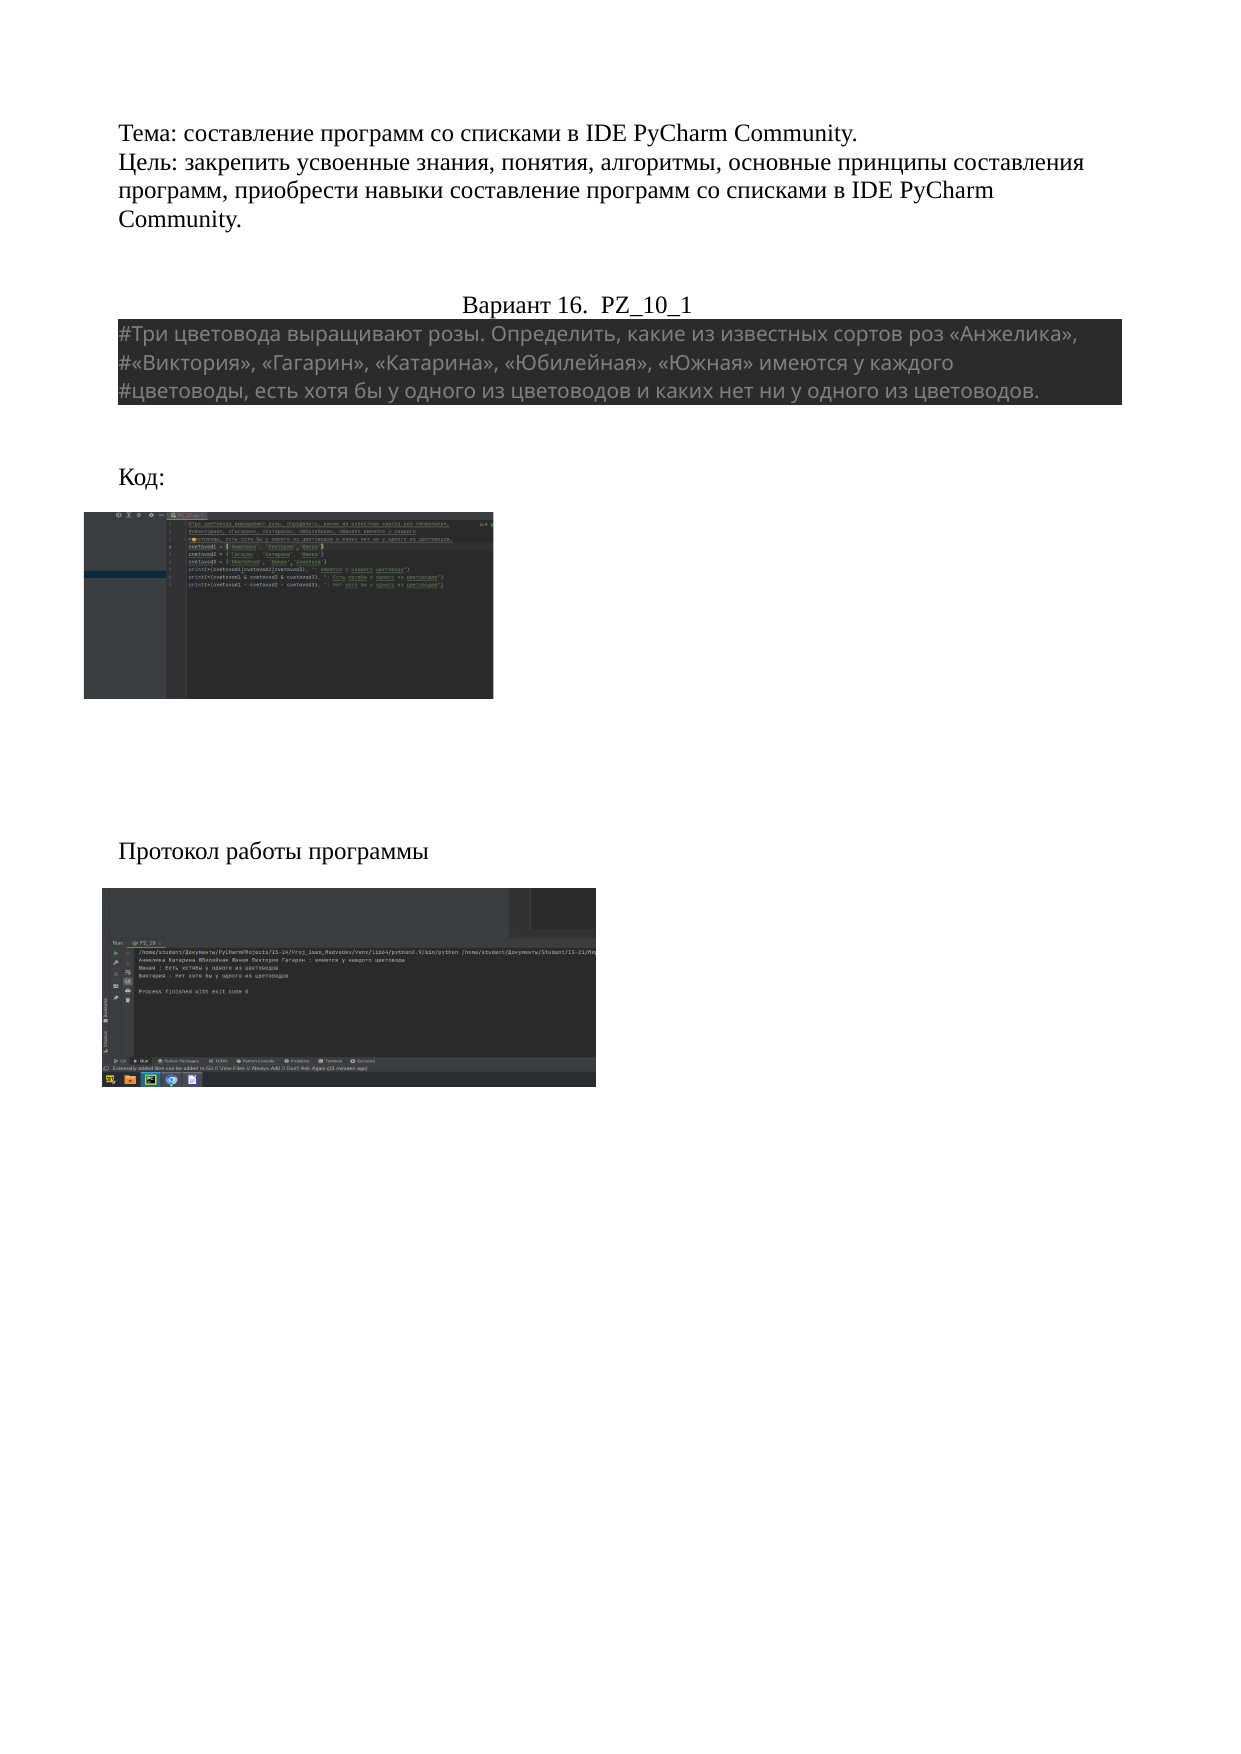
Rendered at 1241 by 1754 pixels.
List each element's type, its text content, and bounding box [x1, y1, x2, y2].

text Цель: закрепить усвоенные знания, понятия, алгоритмы, основные принципы составления программ, приобрести навыки составление программ со списками в IDE PyCharm Community. [118, 147, 1122, 233]
text Протокол работы программы [118, 836, 1122, 865]
picture [388, 512, 494, 699]
text Код: [118, 462, 1122, 491]
text Тема: составление программ со списками в IDE PyCharm Community. [118, 118, 1122, 147]
text #Три цветовода выращивают розы. Определить, какие из известных сортов роз «Анжелика», #«Виктория», «Гагарин», «Катарина», «Юбилейная», «Южная» имеются у каждого #цветоводы, есть хотя бы у одного из цветоводов и каких нет ни у одного из цветоводов. [118, 319, 1122, 405]
text Вариант 16. PZ_10_1 [118, 291, 1122, 319]
